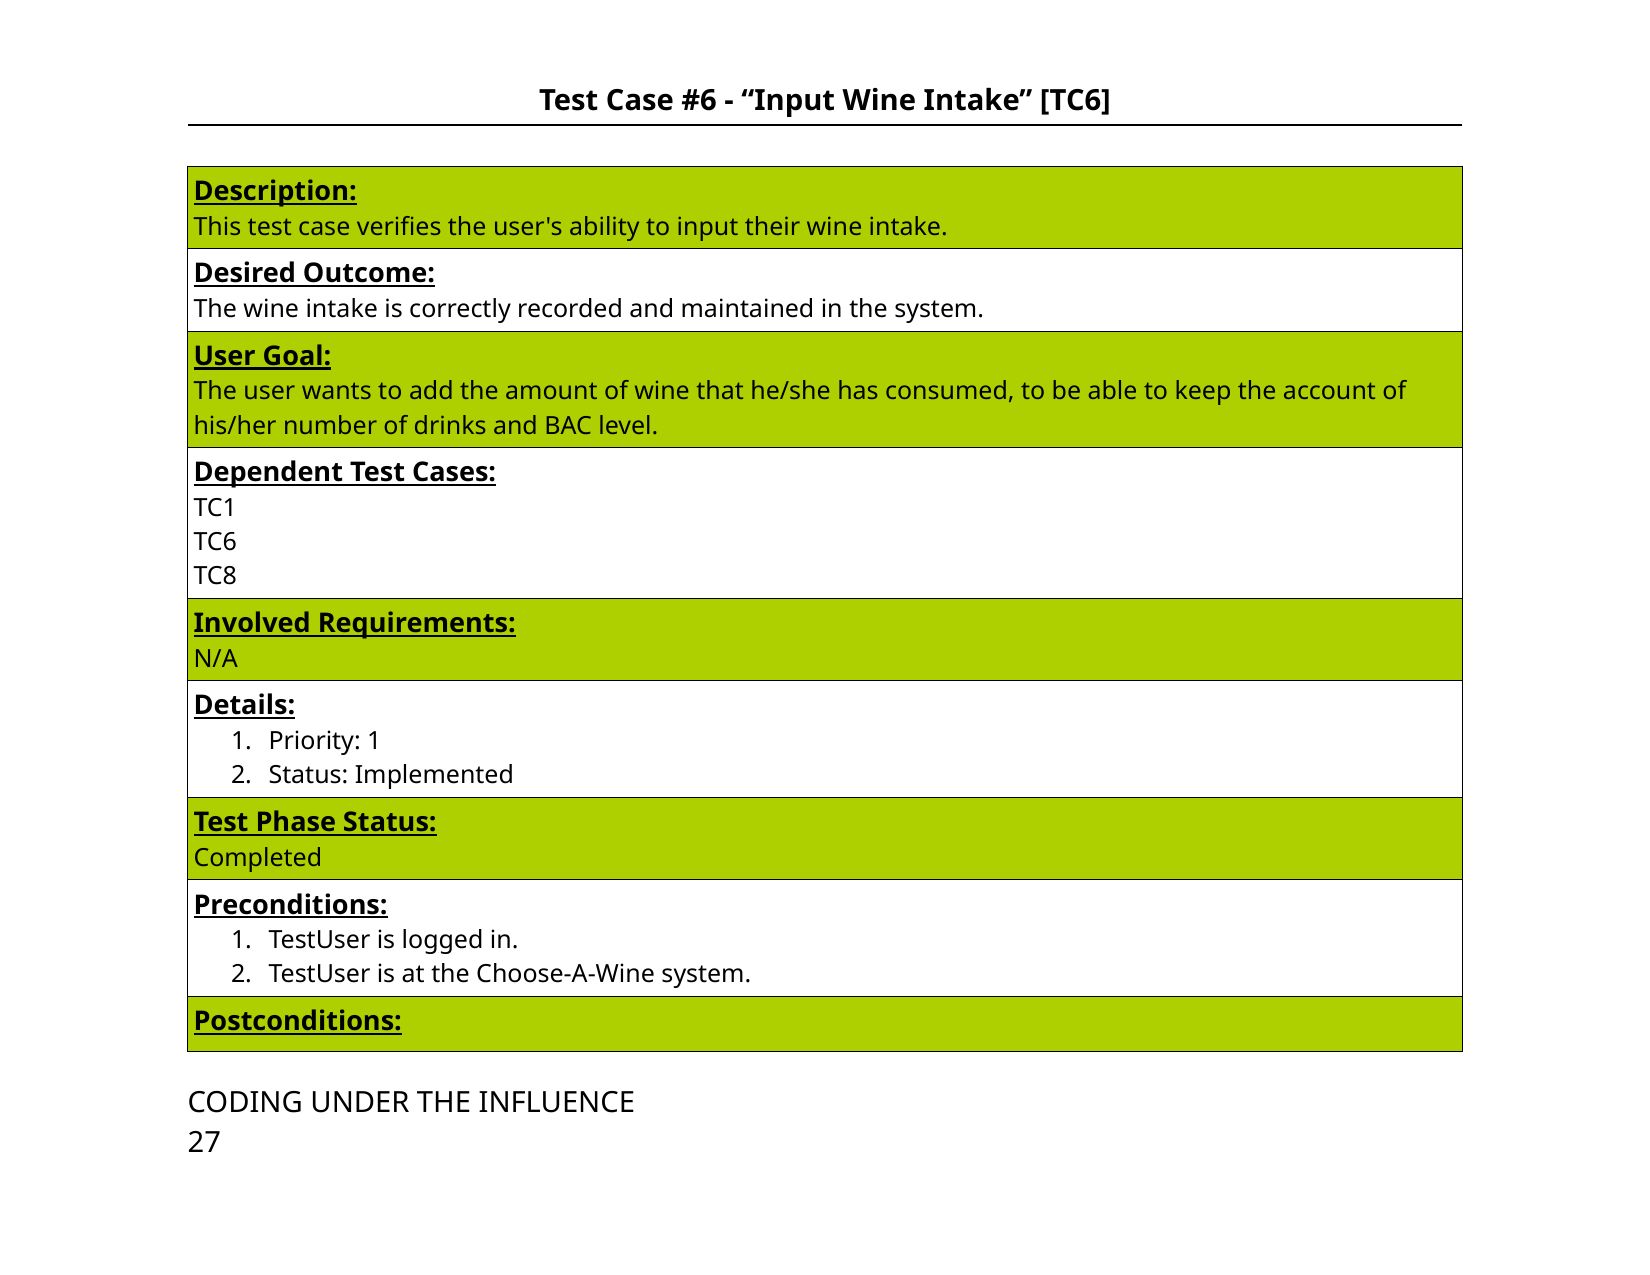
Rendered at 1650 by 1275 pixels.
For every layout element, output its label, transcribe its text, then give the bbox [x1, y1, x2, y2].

table_cell Desired Outcome: The wine intake is correctly recorded and maintained in the system. [188, 249, 1462, 331]
table_cell Test Phase Status: Completed [188, 798, 1462, 879]
table_cell Postconditions: The input has been stored correctly. [188, 997, 1462, 1051]
table_cell Details: Priority: 1 Status: Implemented [188, 681, 1462, 797]
table_header Description: This test case verifies the user's ability to input their wine intake. [188, 167, 1462, 248]
table_cell Dependent Test Cases: TC1 TC6 TC8 [188, 448, 1462, 598]
table_cell Involved Requirements: N/A [188, 599, 1462, 680]
text Test Case #6 - “Input Wine Intake” [TC6] [187, 75, 1462, 126]
table_cell Preconditions: TestUser is logged in. TestUser is at the Choose-A-Wine system. [188, 880, 1462, 996]
table_cell User Goal: The user wants to add the amount of wine that he/she has consumed, to be able to keep the account of his/her number of drinks and BAC level. [188, 332, 1462, 447]
